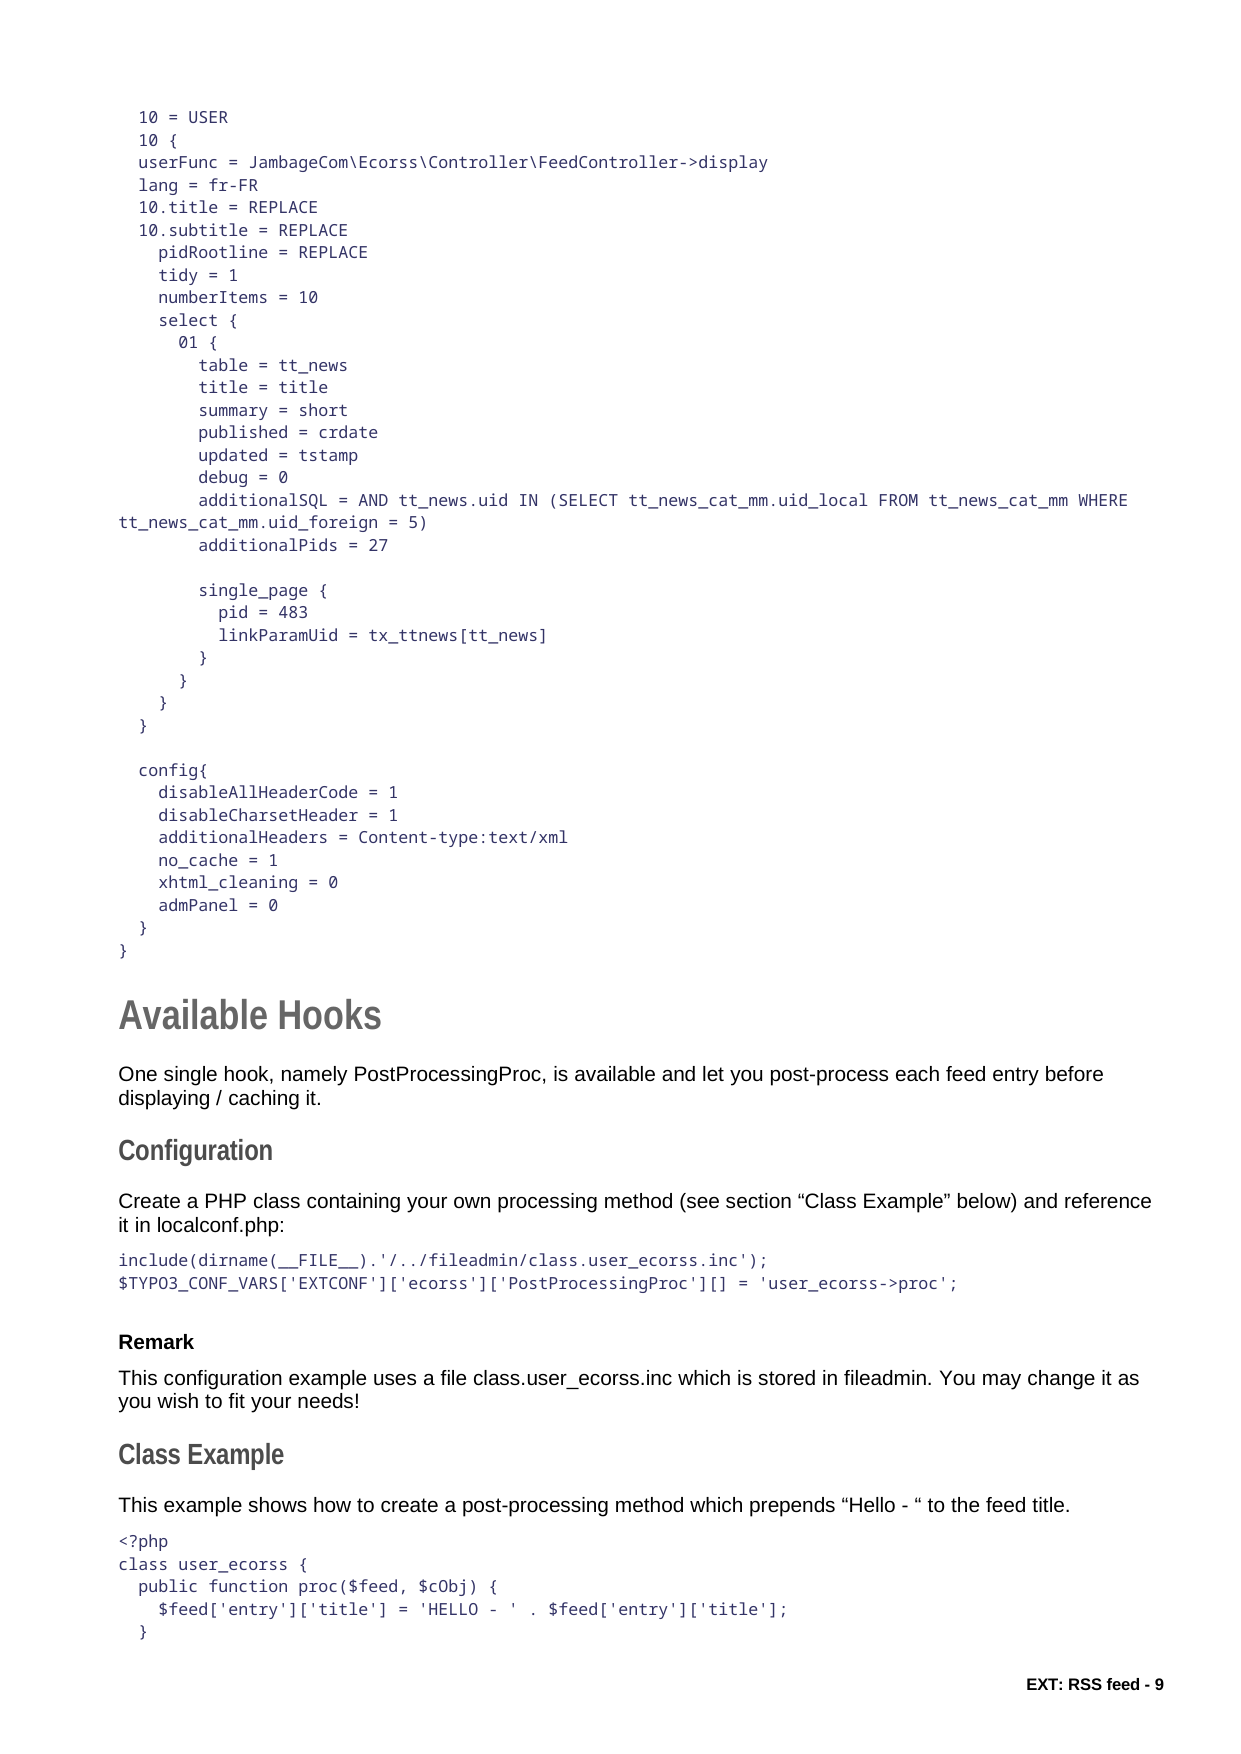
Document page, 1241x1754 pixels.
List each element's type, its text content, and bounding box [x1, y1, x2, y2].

text additionalSQL = AND tt_news.uid IN (SELECT tt_news_cat_mm.uid_local FROM tt_news_cat_mm WHERE tt_news_cat_mm.uid_foreign = 5) [118, 489, 1163, 534]
text Create a PHP class containing your own processing method (see section “Class Example” below) and reference it in localconf.php: [118, 1190, 1163, 1237]
text 10 = USER [118, 106, 1163, 129]
text $feed['entry']['title'] = 'HELLO - ' . $feed['entry']['title']; [118, 1597, 1163, 1620]
text disableCharsetHeader = 1 [118, 804, 1163, 826]
text single_page { [118, 579, 1163, 601]
text title = title [118, 376, 1163, 399]
text userFunc = JambageCom\Ecorss\Controller\FeedController->display [118, 151, 1163, 174]
text } [118, 646, 1163, 669]
subtitle Configuration [118, 1133, 1163, 1166]
text config{ [118, 759, 1163, 781]
text numberItems = 10 [118, 286, 1163, 309]
text no_cache = 1 [118, 849, 1163, 871]
text <?php [118, 1530, 1163, 1552]
text This example shows how to create a post-processing method which prepends “Hello - “ to the feed title. [118, 1494, 1163, 1517]
text include(dirname(__FILE__).'/../fileadmin/class.user_ecorss.inc'); [118, 1249, 1163, 1272]
text disableAllHeaderCode = 1 [118, 781, 1163, 804]
text lang = fr-FR [118, 174, 1163, 196]
subtitle Available Hooks [118, 991, 1163, 1039]
text 10 { [118, 129, 1163, 151]
text 01 { [118, 331, 1163, 354]
text } [118, 1620, 1163, 1642]
text table = tt_news [118, 354, 1163, 376]
text admPanel = 0 [118, 894, 1163, 916]
text } [118, 714, 1163, 736]
text 10.subtitle = REPLACE [118, 219, 1163, 241]
text select { [118, 309, 1163, 331]
text tidy = 1 [118, 264, 1163, 286]
text 10.title = REPLACE [118, 196, 1163, 219]
text } [118, 669, 1163, 691]
text summary = short [118, 399, 1163, 421]
text public function proc($feed, $cObj) { [118, 1575, 1163, 1597]
text One single hook, namely PostProcessingProc, is available and let you post-process each feed entry before displaying / caching it. [118, 1062, 1163, 1109]
text } [118, 916, 1163, 939]
text } [118, 691, 1163, 714]
text pid = 483 [118, 601, 1163, 624]
text Remark [118, 1330, 1163, 1354]
text pidRootline = REPLACE [118, 241, 1163, 264]
subtitle Class Example [118, 1437, 1163, 1470]
text additionalHeaders = Content-type:text/xml [118, 826, 1163, 849]
text updated = tstamp [118, 444, 1163, 466]
text xhtml_cleaning = 0 [118, 871, 1163, 894]
text published = crdate [118, 421, 1163, 444]
text $TYPO3_CONF_VARS['EXTCONF']['ecorss']['PostProcessingProc'][] = 'user_ecorss->proc'; [118, 1272, 1163, 1294]
text This configuration example uses a file class.user_ecorss.inc which is stored in fileadmin. You may change it as you wish to fit your needs! [118, 1366, 1163, 1413]
text additionalPids = 27 [118, 534, 1163, 556]
text class user_ecorss { [118, 1552, 1163, 1575]
text } [118, 939, 1163, 961]
text linkParamUid = tx_ttnews[tt_news] [118, 624, 1163, 646]
text debug = 0 [118, 466, 1163, 489]
